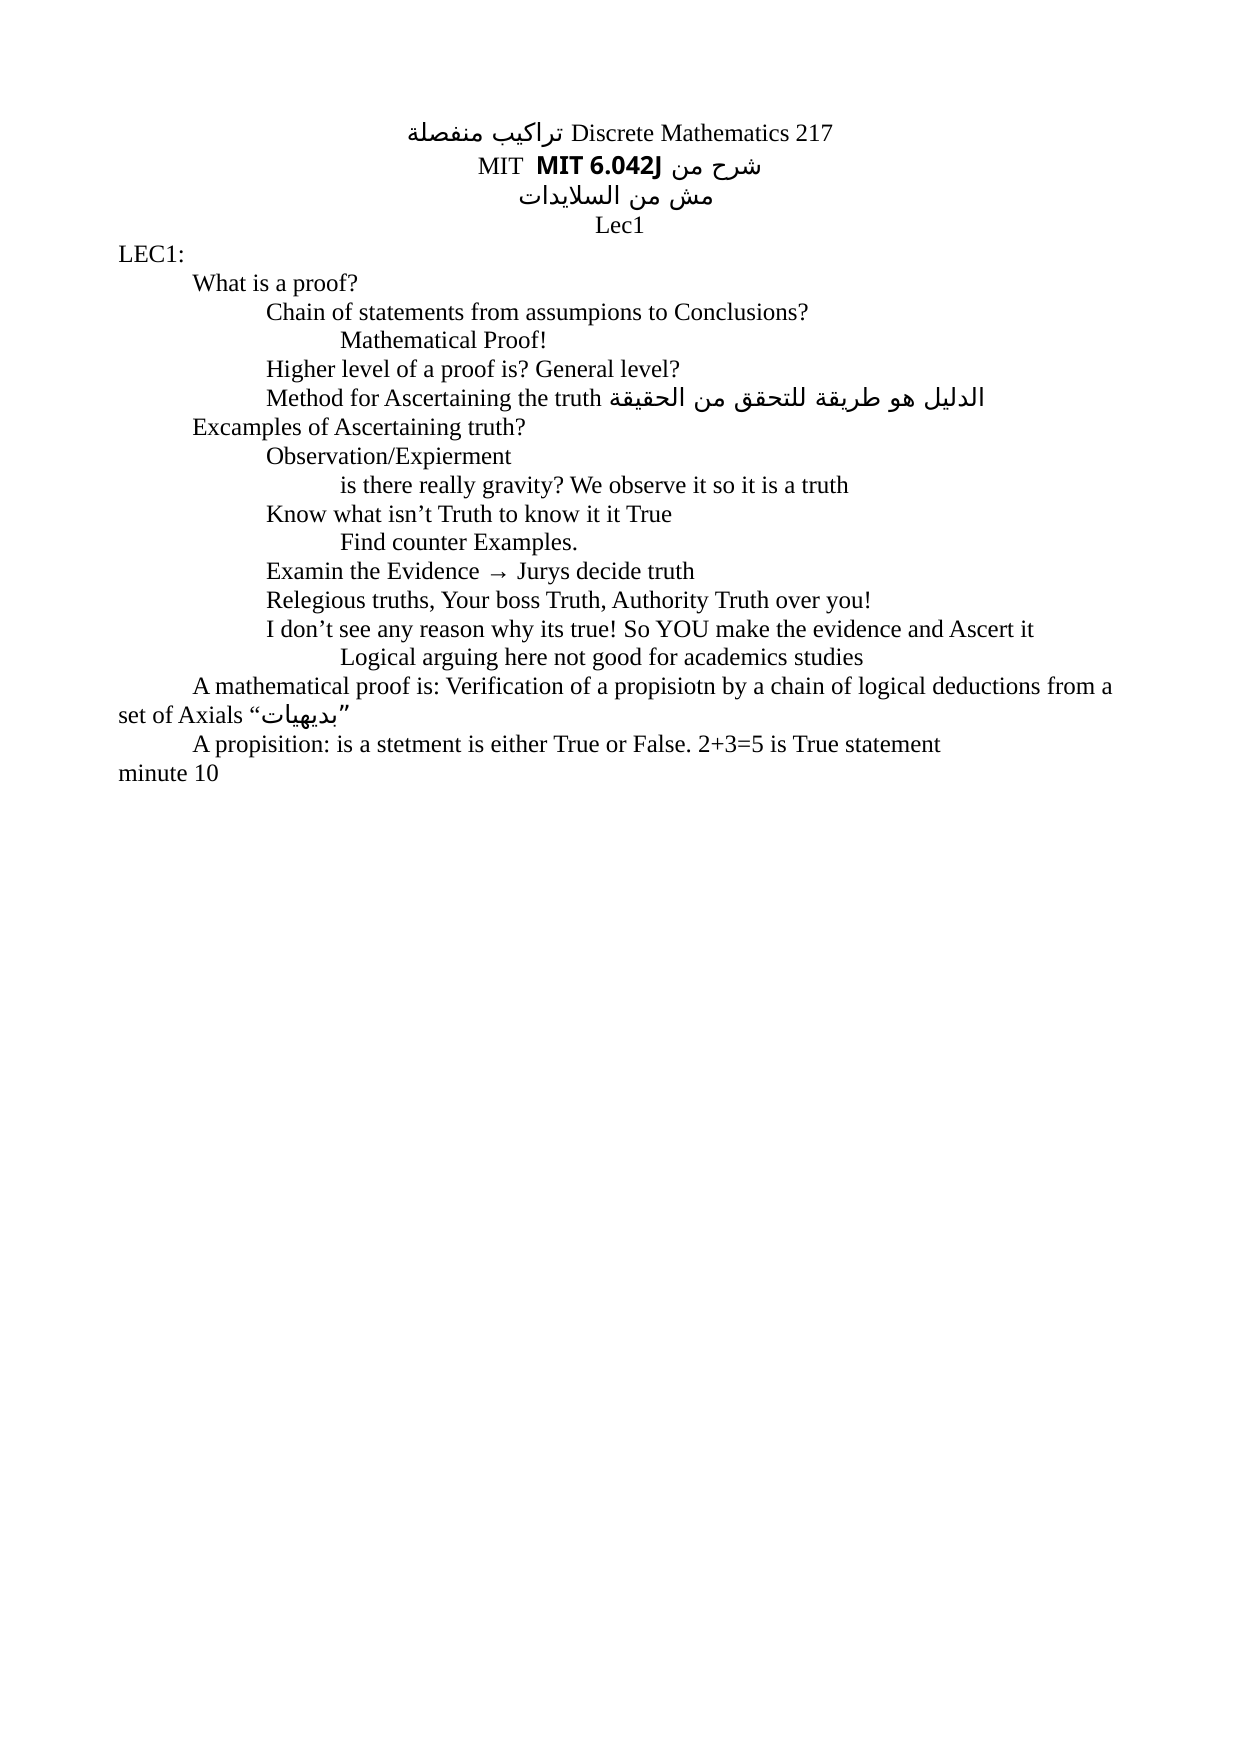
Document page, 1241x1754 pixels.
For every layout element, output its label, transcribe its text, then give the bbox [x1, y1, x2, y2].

text LEC1: [118, 239, 1122, 268]
text Find counter Examples. [118, 527, 1122, 556]
text Method for Ascertaining the truth الدليل هو طريقة للتحقق من الحقيقة [118, 383, 1122, 412]
text minute 10 [118, 758, 1122, 787]
text Discrete Mathematics 217 تراكيب منفصلة [118, 118, 1122, 147]
text Chain of statements from assumpions to Conclusions? [118, 297, 1122, 326]
text مش من السلايدات [118, 181, 1122, 211]
text A mathematical proof is: Verification of a propisiotn by a chain of logical deductions from a set of Axials “بديهيات” [118, 671, 1122, 729]
text Relegious truths, Your boss Truth, Authority Truth over you! [118, 585, 1122, 614]
text I don’t see any reason why its true! So YOU make the evidence and Ascert it [118, 614, 1122, 642]
text Logical arguing here not good for academics studies [118, 642, 1122, 671]
text Excamples of Ascertaining truth? [118, 412, 1122, 441]
text Observation/Expierment [118, 441, 1122, 470]
text Mathematical Proof! [118, 326, 1122, 354]
text شرح من MIT MIT 6.042J [118, 147, 1122, 181]
text Lec1 [118, 211, 1122, 239]
text What is a proof? [118, 268, 1122, 297]
text Higher level of a proof is? General level? [118, 354, 1122, 383]
text is there really gravity? We observe it so it is a truth [118, 470, 1122, 499]
text Know what isn’t Truth to know it it True [118, 499, 1122, 527]
text A propisition: is a stetment is either True or False. 2+3=5 is True statement [118, 729, 1122, 758]
text Examin the Evidence → Jurys decide truth [118, 556, 1122, 585]
